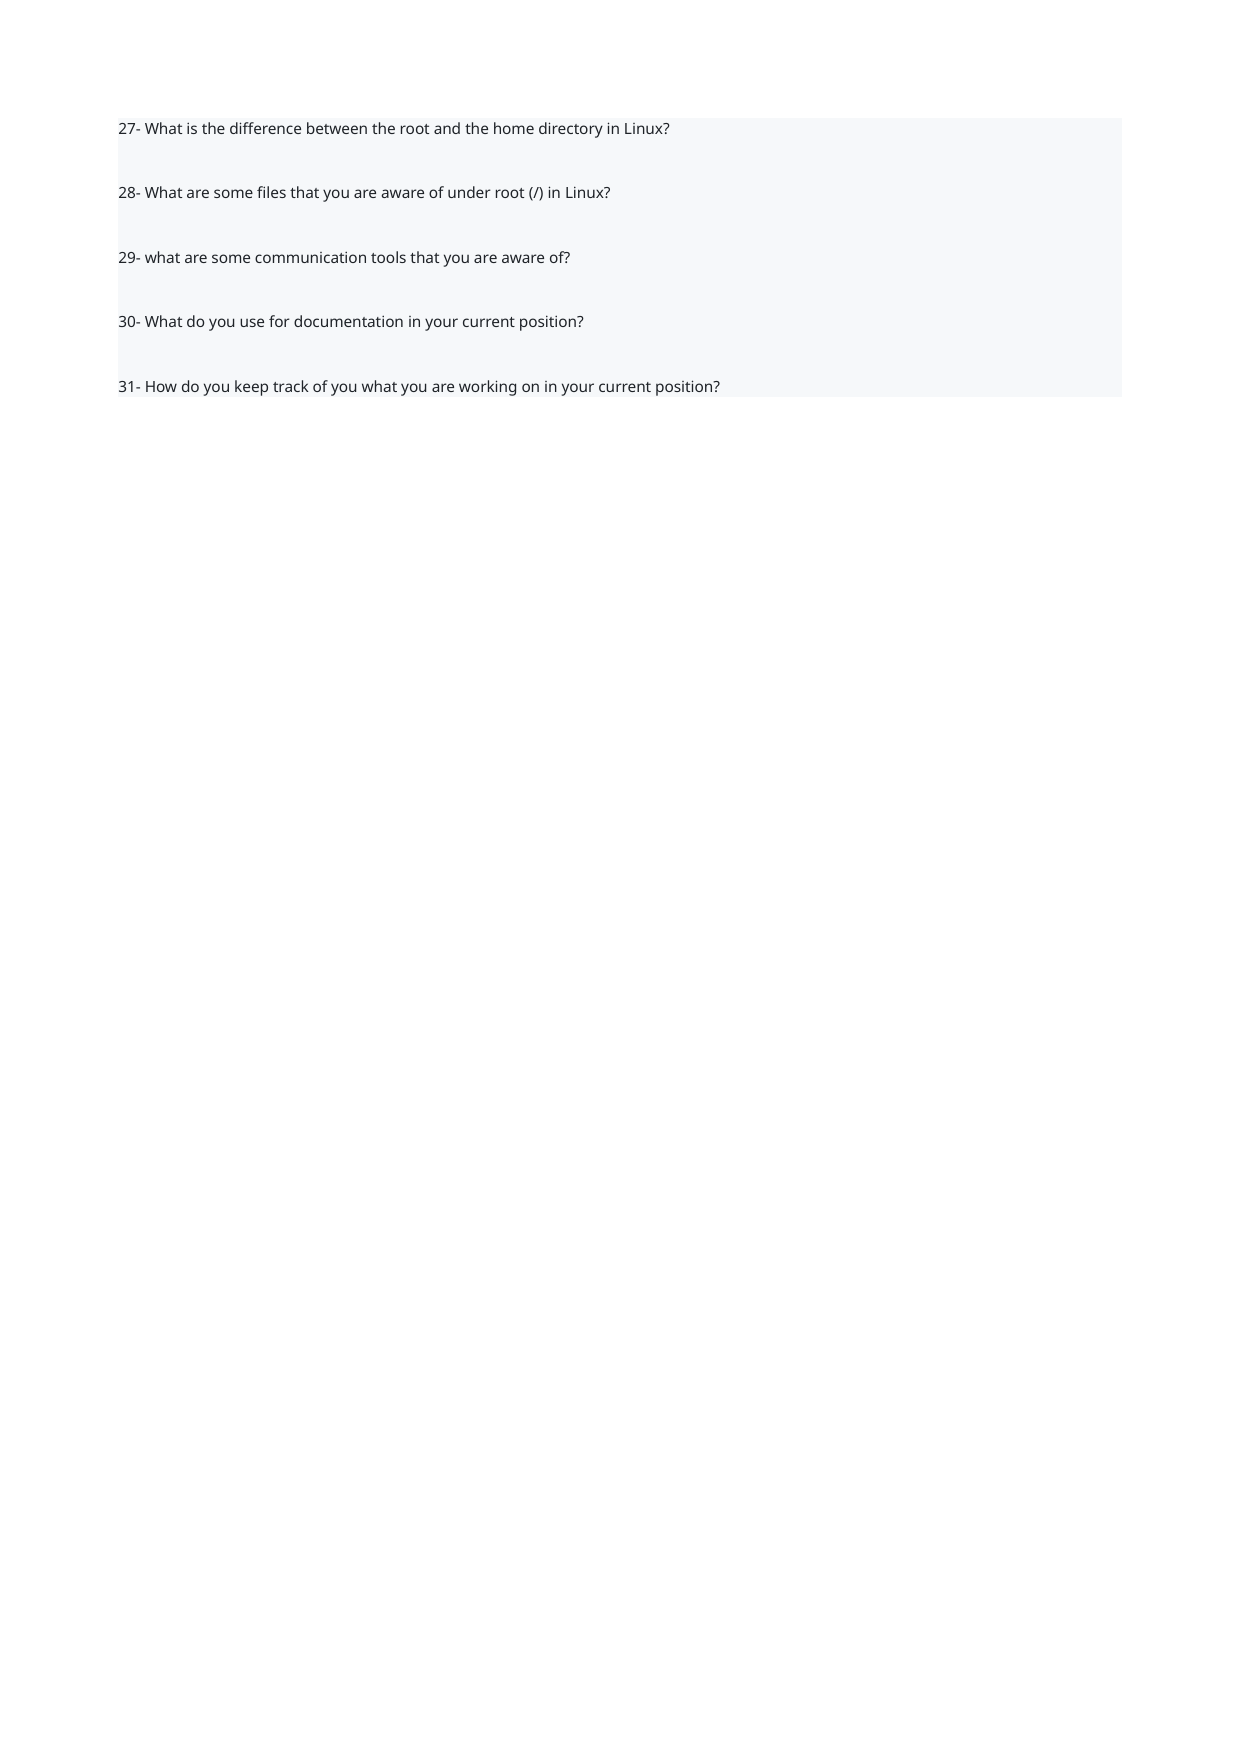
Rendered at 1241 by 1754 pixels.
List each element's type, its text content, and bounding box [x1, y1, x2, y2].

text 28- What are some files that you are aware of under root (/) in Linux? [118, 183, 1122, 203]
text 27- What is the difference between the root and the home directory in Linux? [118, 118, 1122, 139]
text 29- what are some communication tools that you are aware of? [118, 247, 1122, 268]
text 30- What do you use for documentation in your current position? [118, 312, 1122, 332]
text 31- How do you keep track of you what you are working on in your current position? [118, 376, 1122, 397]
